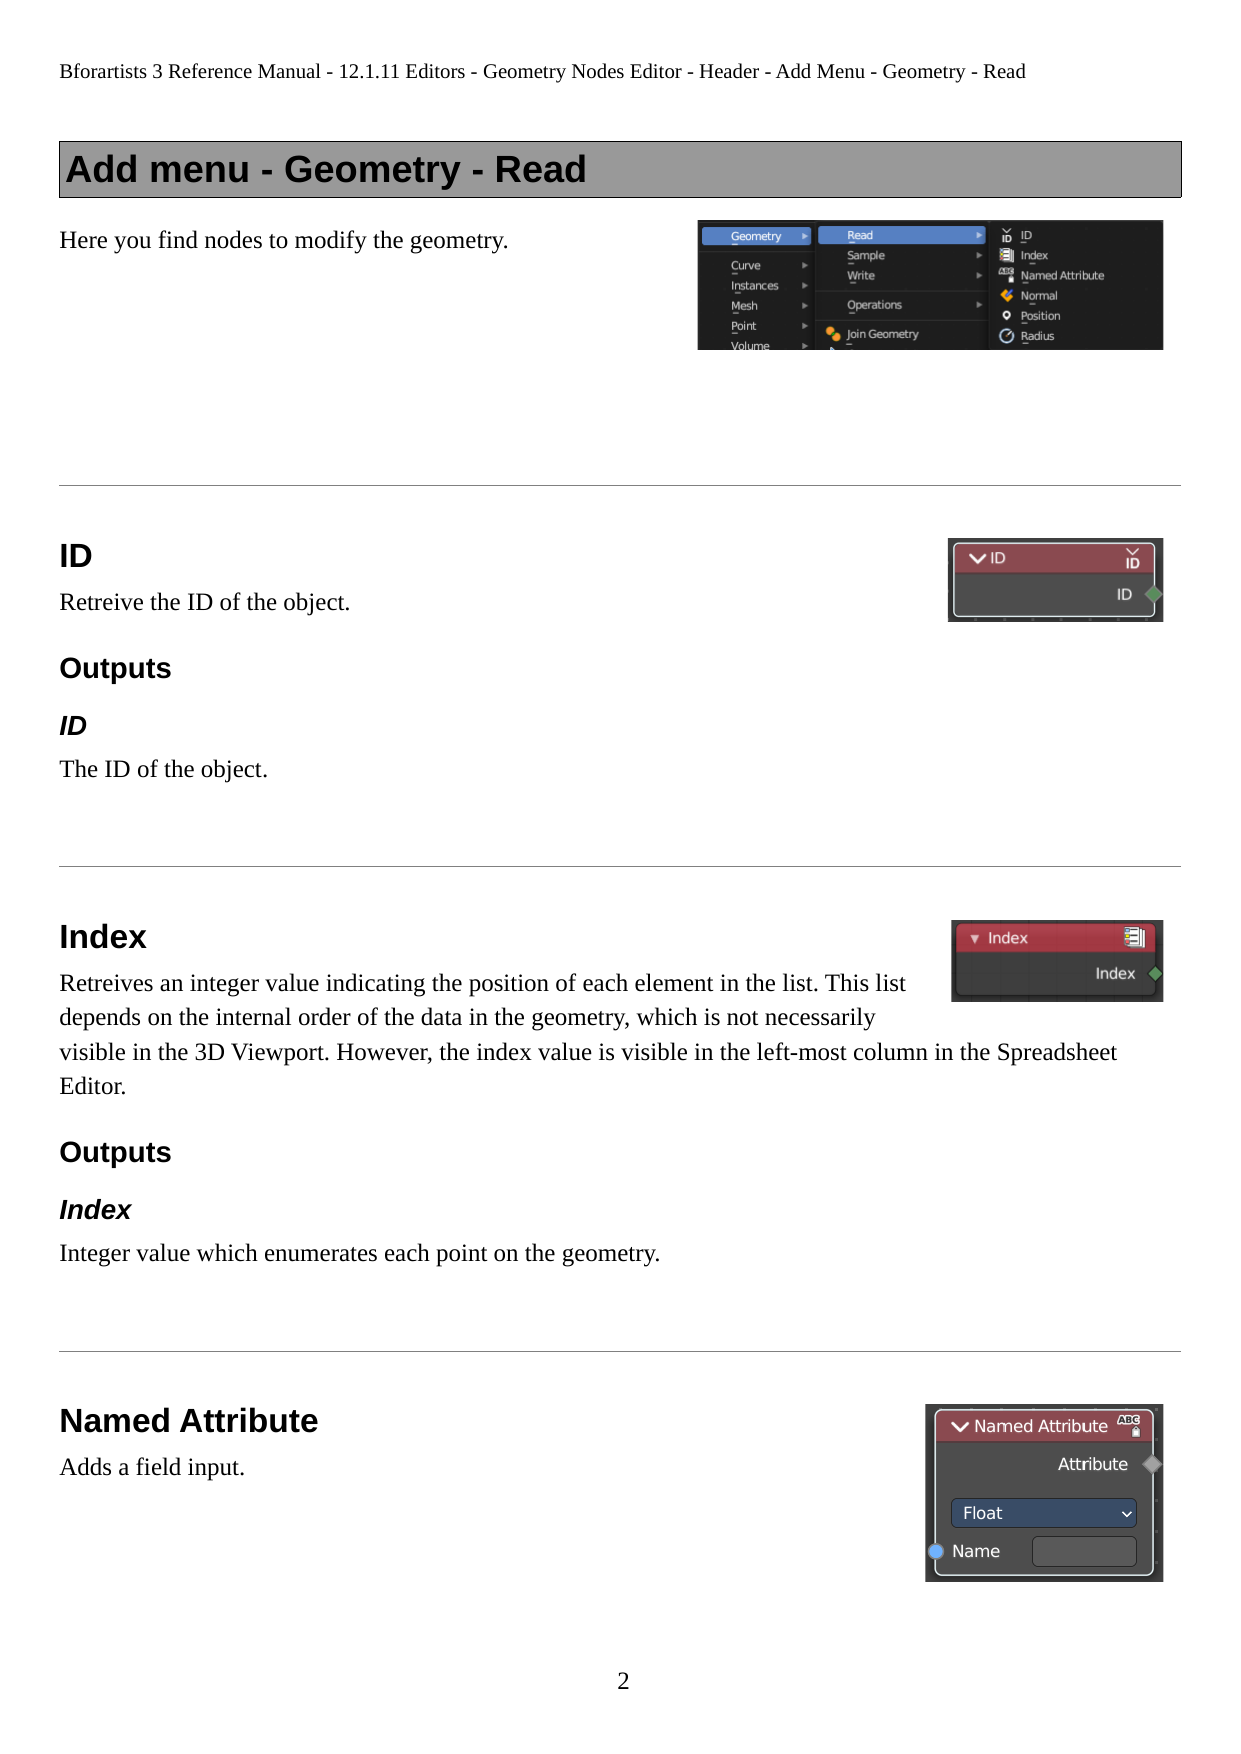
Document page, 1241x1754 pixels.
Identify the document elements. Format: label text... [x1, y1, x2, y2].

text Integer value which enumerates each point on the geometry. [59, 1238, 1181, 1267]
text Retreive the ID of the object. [59, 587, 947, 616]
picture [947, 538, 1164, 622]
subtitle Outputs [59, 651, 1181, 684]
subtitle ID [59, 709, 1181, 741]
text Adds a field input. [59, 1452, 925, 1481]
subtitle Named Attribute [59, 1401, 1181, 1440]
text Here you find nodes to modify the geometry. [59, 225, 697, 254]
text The ID of the object. [59, 754, 1181, 782]
picture [951, 920, 1164, 1002]
picture [925, 1404, 1164, 1582]
subtitle Outputs [59, 1135, 1181, 1169]
subtitle ID [59, 536, 1181, 574]
subtitle Index [59, 1194, 1181, 1226]
picture [697, 220, 1164, 350]
table_header Add menu - Geometry - Read [60, 142, 1181, 197]
subtitle Index [59, 917, 1181, 955]
text Retreives an integer value indicating the position of each element in the list. This list depends on the internal order of the data in the geometry, which is not necessarily visible in the 3D Viewport. However, the index value is visible in the left-most column in the Spreadsheet Editor. [59, 968, 1181, 1100]
text [1164, 1452, 1181, 1481]
